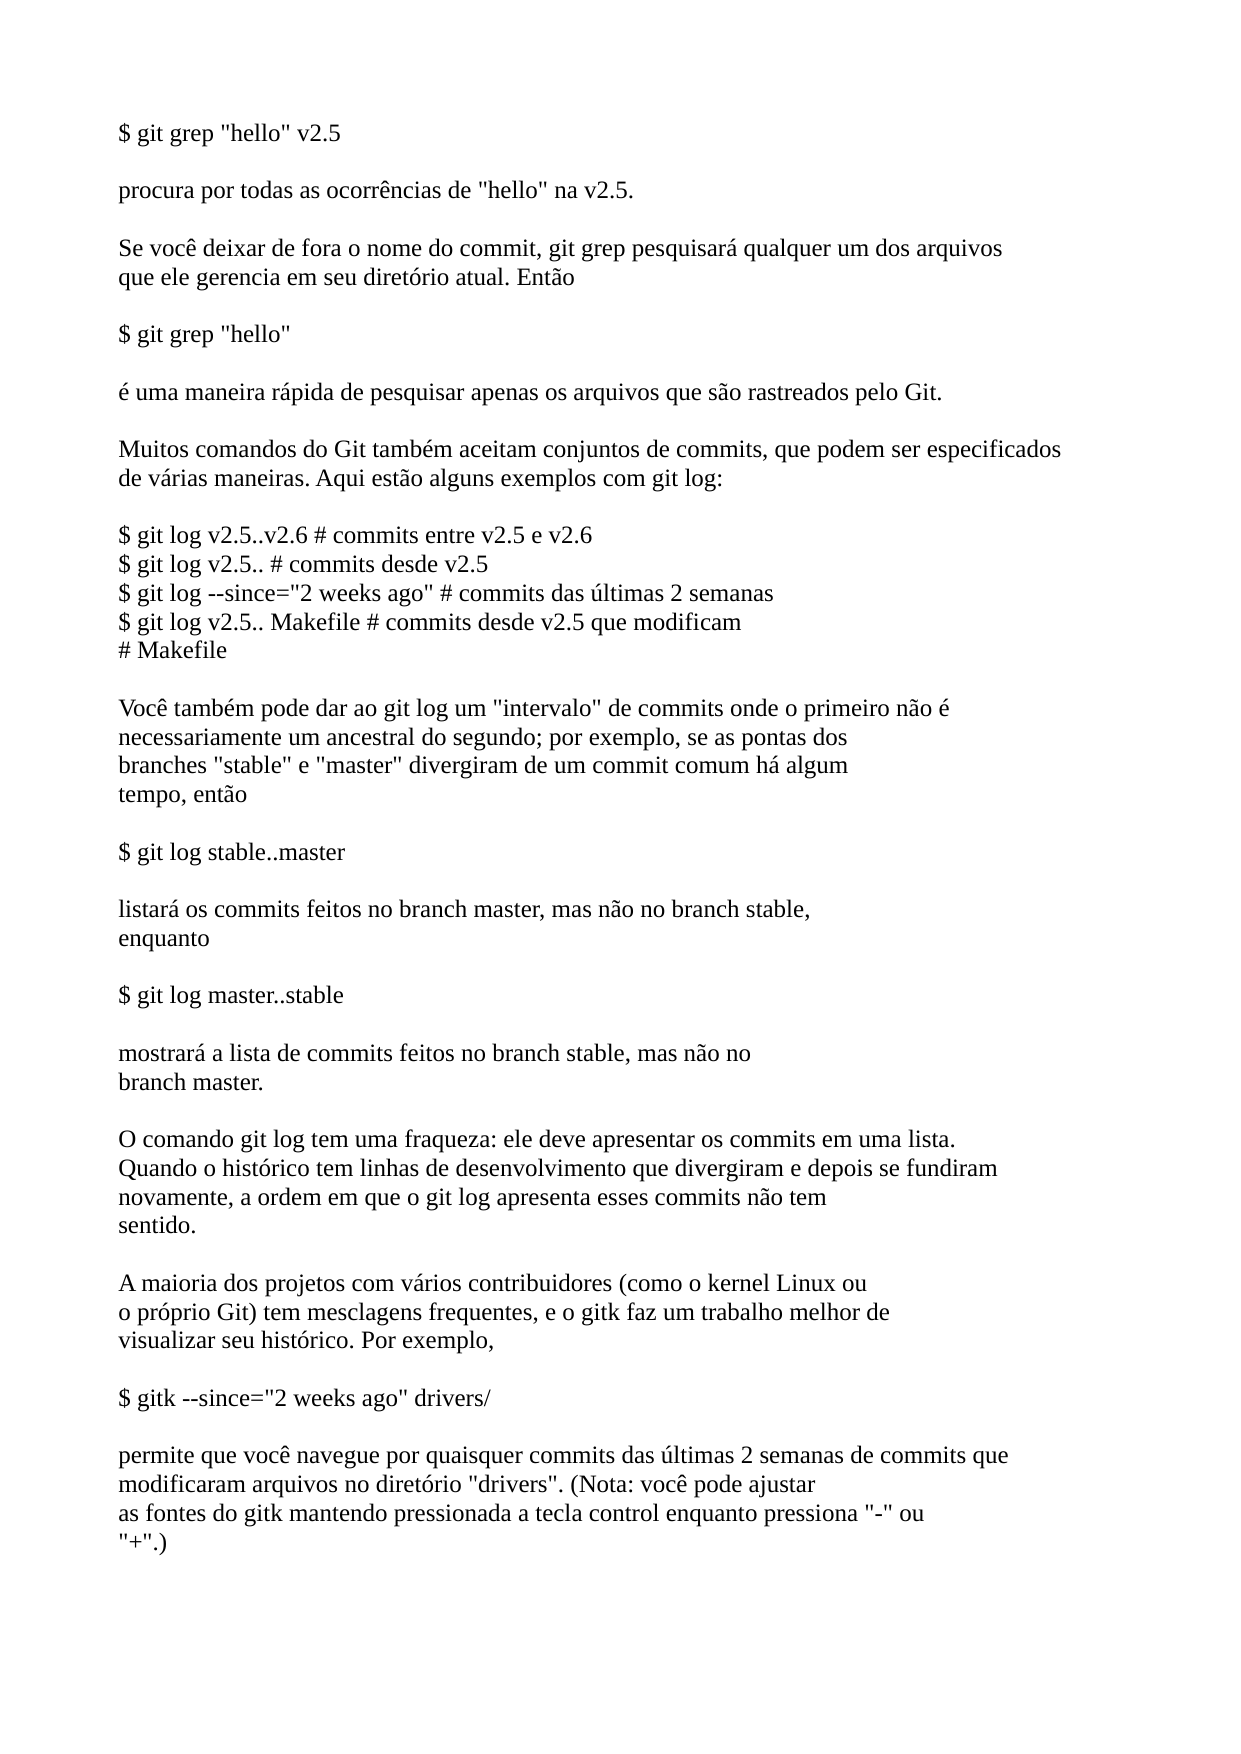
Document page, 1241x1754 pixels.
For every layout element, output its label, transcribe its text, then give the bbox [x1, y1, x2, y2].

text o próprio Git) tem mesclagens frequentes, e o gitk faz um trabalho melhor de [118, 1297, 1122, 1326]
text enquanto [118, 923, 1122, 952]
text Você também pode dar ao git log um "intervalo" de commits onde o primeiro não é [118, 693, 1122, 722]
text as fontes do gitk mantendo pressionada a tecla control enquanto pressiona "-" ou [118, 1498, 1122, 1527]
text necessariamente um ancestral do segundo; por exemplo, se as pontas dos [118, 722, 1122, 751]
text $ git log --since="2 weeks ago" # commits das últimas 2 semanas [118, 578, 1122, 607]
text novamente, a ordem em que o git log apresenta esses commits não tem [118, 1182, 1122, 1211]
text $ gitk --since="2 weeks ago" drivers/ [118, 1383, 1122, 1412]
text Muitos comandos do Git também aceitam conjuntos de commits, que podem ser especificados [118, 434, 1122, 463]
text branch master. [118, 1067, 1122, 1096]
text $ git log v2.5.. Makefile # commits desde v2.5 que modificam [118, 607, 1122, 636]
text A maioria dos projetos com vários contribuidores (como o kernel Linux ou [118, 1268, 1122, 1297]
text Se você deixar de fora o nome do commit, git grep pesquisará qualquer um dos arquivos [118, 233, 1122, 262]
text # Makefile [118, 636, 1122, 664]
text mostrará a lista de commits feitos no branch stable, mas não no [118, 1038, 1122, 1067]
text visualizar seu histórico. Por exemplo, [118, 1326, 1122, 1354]
text permite que você navegue por quaisquer commits das últimas 2 semanas de commits que [118, 1441, 1122, 1469]
text $ git grep "hello" [118, 319, 1122, 348]
text branches "stable" e "master" divergiram de um commit comum há algum [118, 751, 1122, 779]
text sentido. [118, 1211, 1122, 1239]
text tempo, então [118, 779, 1122, 808]
text $ git log stable..master [118, 837, 1122, 866]
text modificaram arquivos no diretório "drivers". (Nota: você pode ajustar [118, 1469, 1122, 1498]
text procura por todas as ocorrências de "hello" na v2.5. [118, 176, 1122, 204]
text listará os commits feitos no branch master, mas não no branch stable, [118, 894, 1122, 923]
text $ git log master..stable [118, 981, 1122, 1009]
text $ git log v2.5..v2.6 # commits entre v2.5 e v2.6 [118, 521, 1122, 549]
text $ git grep "hello" v2.5 [118, 118, 1122, 147]
text Quando o histórico tem linhas de desenvolvimento que divergiram e depois se fundiram [118, 1153, 1122, 1182]
text que ele gerencia em seu diretório atual. Então [118, 262, 1122, 291]
text O comando git log tem uma fraqueza: ele deve apresentar os commits em uma lista. [118, 1124, 1122, 1153]
text é uma maneira rápida de pesquisar apenas os arquivos que são rastreados pelo Git. [118, 377, 1122, 406]
text de várias maneiras. Aqui estão alguns exemplos com git log: [118, 463, 1122, 492]
text $ git log v2.5.. # commits desde v2.5 [118, 549, 1122, 578]
text "+".) [118, 1527, 1122, 1556]
